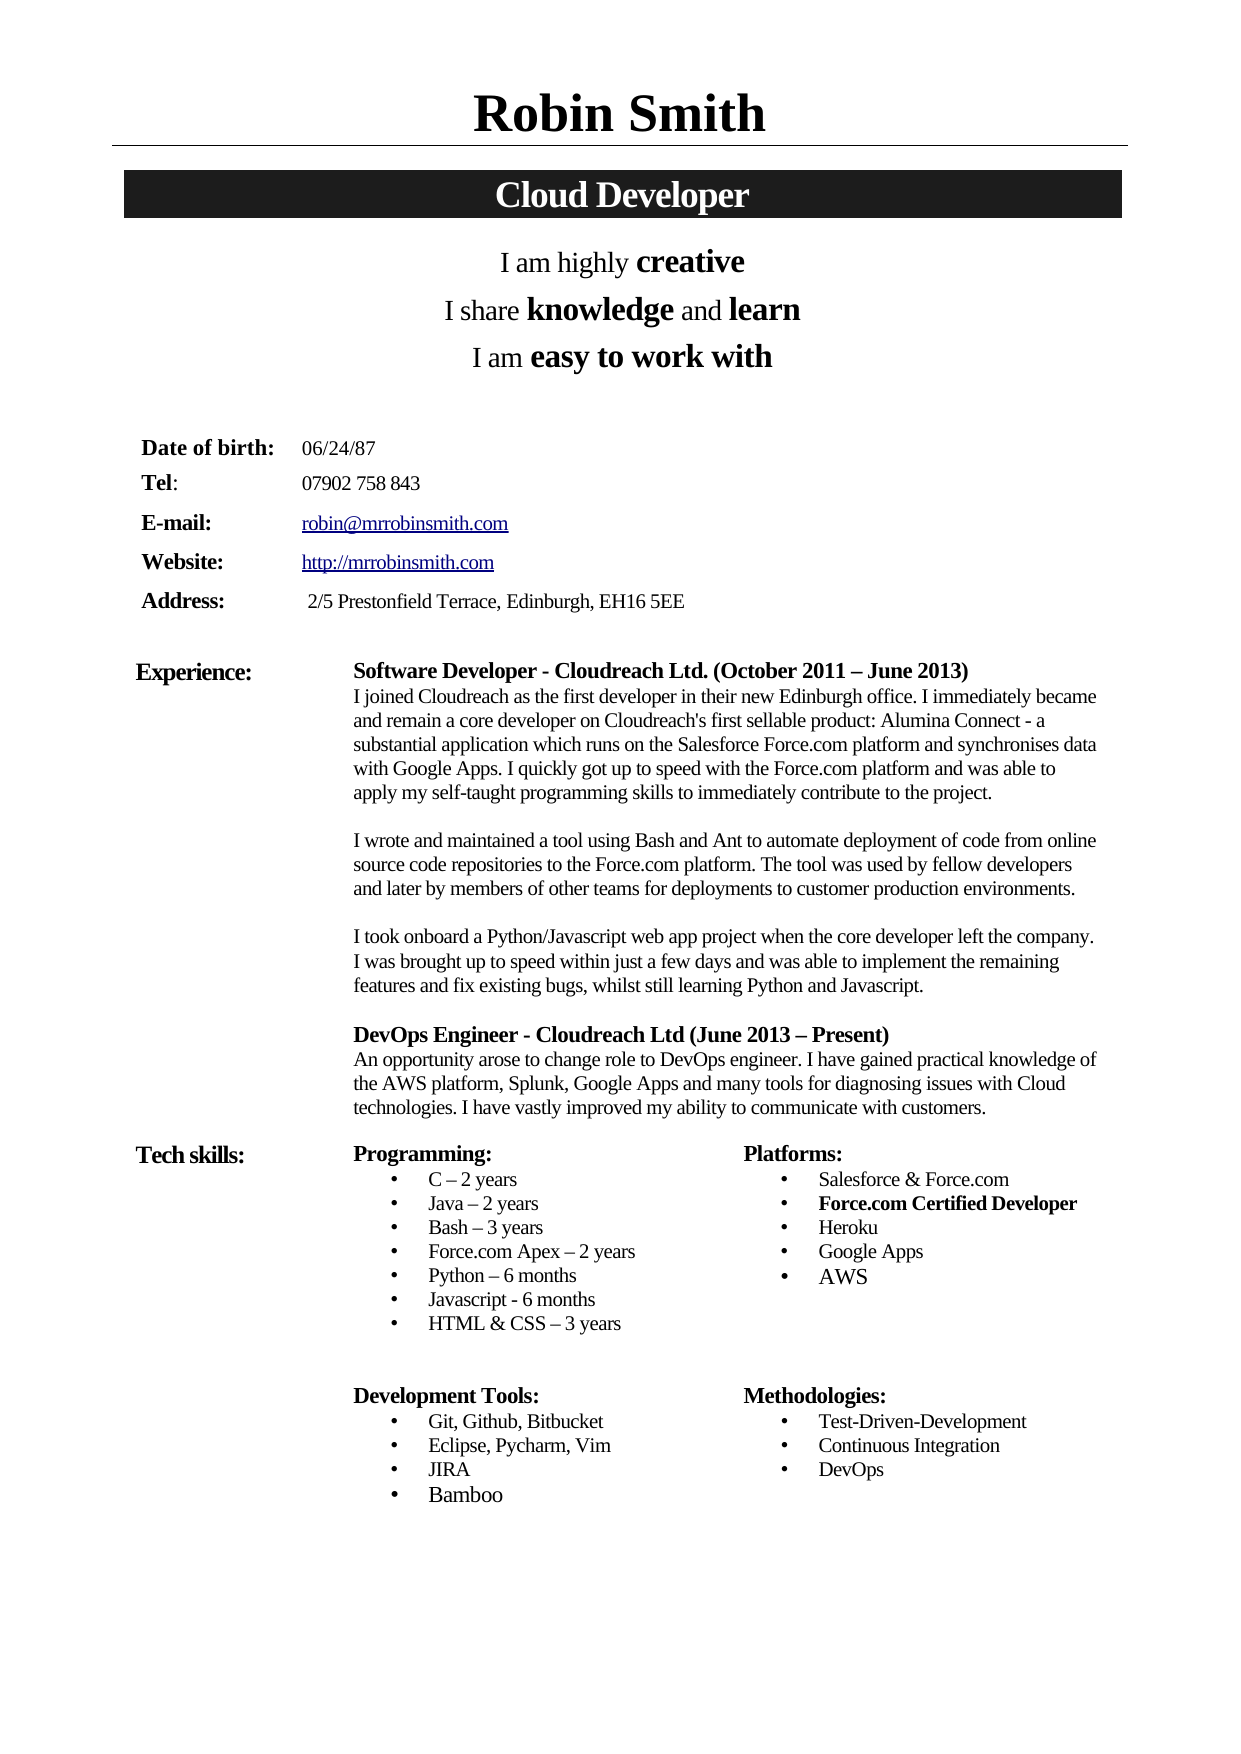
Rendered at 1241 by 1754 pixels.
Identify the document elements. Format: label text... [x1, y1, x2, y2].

table_cell Software Developer - Cloudreach Ltd. (October 2011 – June 2013) I joined Cloudreach as the first developer in their new Edinburgh office. I immediately became and remain a core developer on Cloudreach's first sellable product: Alumina Connect - a substantial application which runs on the Salesforce Force.com platform and synchronises data with Google Apps. I quickly got up to speed with the Force.com platform and was able to apply my self-taught programming skills to immediately contribute to the project. I wrote and maintained a tool using Bash and Ant to automate deployment of code from online source code repositories to the Force.com platform. The tool was used by fellow developers and later by members of other teams for deployments to customer production environments. I took onboard a Python/Javascript web app project when the core developer left the company. I was brought up to speed within just a few days and was able to implement the remaining features and fix existing bugs, whilst still learning Python and Javascript. DevOps Engineer - Cloudreach Ltd (June 2013 – Present) An opportunity arose to change role to DevOps engineer. I have gained practical knowledge of the AWS platform, Splunk, Google Apps and many tools for diagnosing issues with Cloud technologies. I have vastly improved my ability to communicate with customers. [341, 658, 1122, 1140]
table_cell Tel: [135, 466, 296, 505]
table_cell Experience: [124, 658, 341, 1140]
table_cell Address: [135, 584, 296, 623]
table_cell E-mail: [135, 505, 296, 544]
table_cell 2/5 Prestonfield Terrace, Edinburgh, EH16 5EE [296, 584, 1110, 623]
table_cell http://mrrobinsmith.com [296, 545, 1110, 584]
table_header 24/06/87 [296, 422, 1110, 466]
table_cell Methodologies: Test-Driven-Development Continuous Integration DevOps [731, 1382, 1122, 1673]
table_cell 07902 758 843 [296, 466, 1110, 505]
table_header Date of birth: [135, 422, 296, 466]
table_cell I am highly creative I share knowledge and learn I am easy to work with [124, 218, 1122, 389]
table_cell [124, 389, 1122, 657]
table_cell robin@mrrobinsmith.com [296, 505, 1110, 544]
table_cell Development Tools: Git, Github, Bitbucket Eclipse, Pycharm, Vim JIRA Bamboo [341, 1382, 731, 1673]
table_cell Website: [135, 545, 296, 584]
table_cell Tech skills: [124, 1140, 341, 1673]
table_cell Programming: C – 2 years Java – 2 years Bash – 3 years Force.com Apex – 2 years Python – 6 months Javascript - 6 months HTML & CSS – 3 years [341, 1140, 731, 1382]
table_cell Platforms: Salesforce & Force.com Force.com Certified Developer Heroku Google Apps AWS [731, 1140, 1122, 1382]
table_header Cloud Developer [124, 170, 1122, 218]
text Robin Smith [112, 81, 1128, 145]
